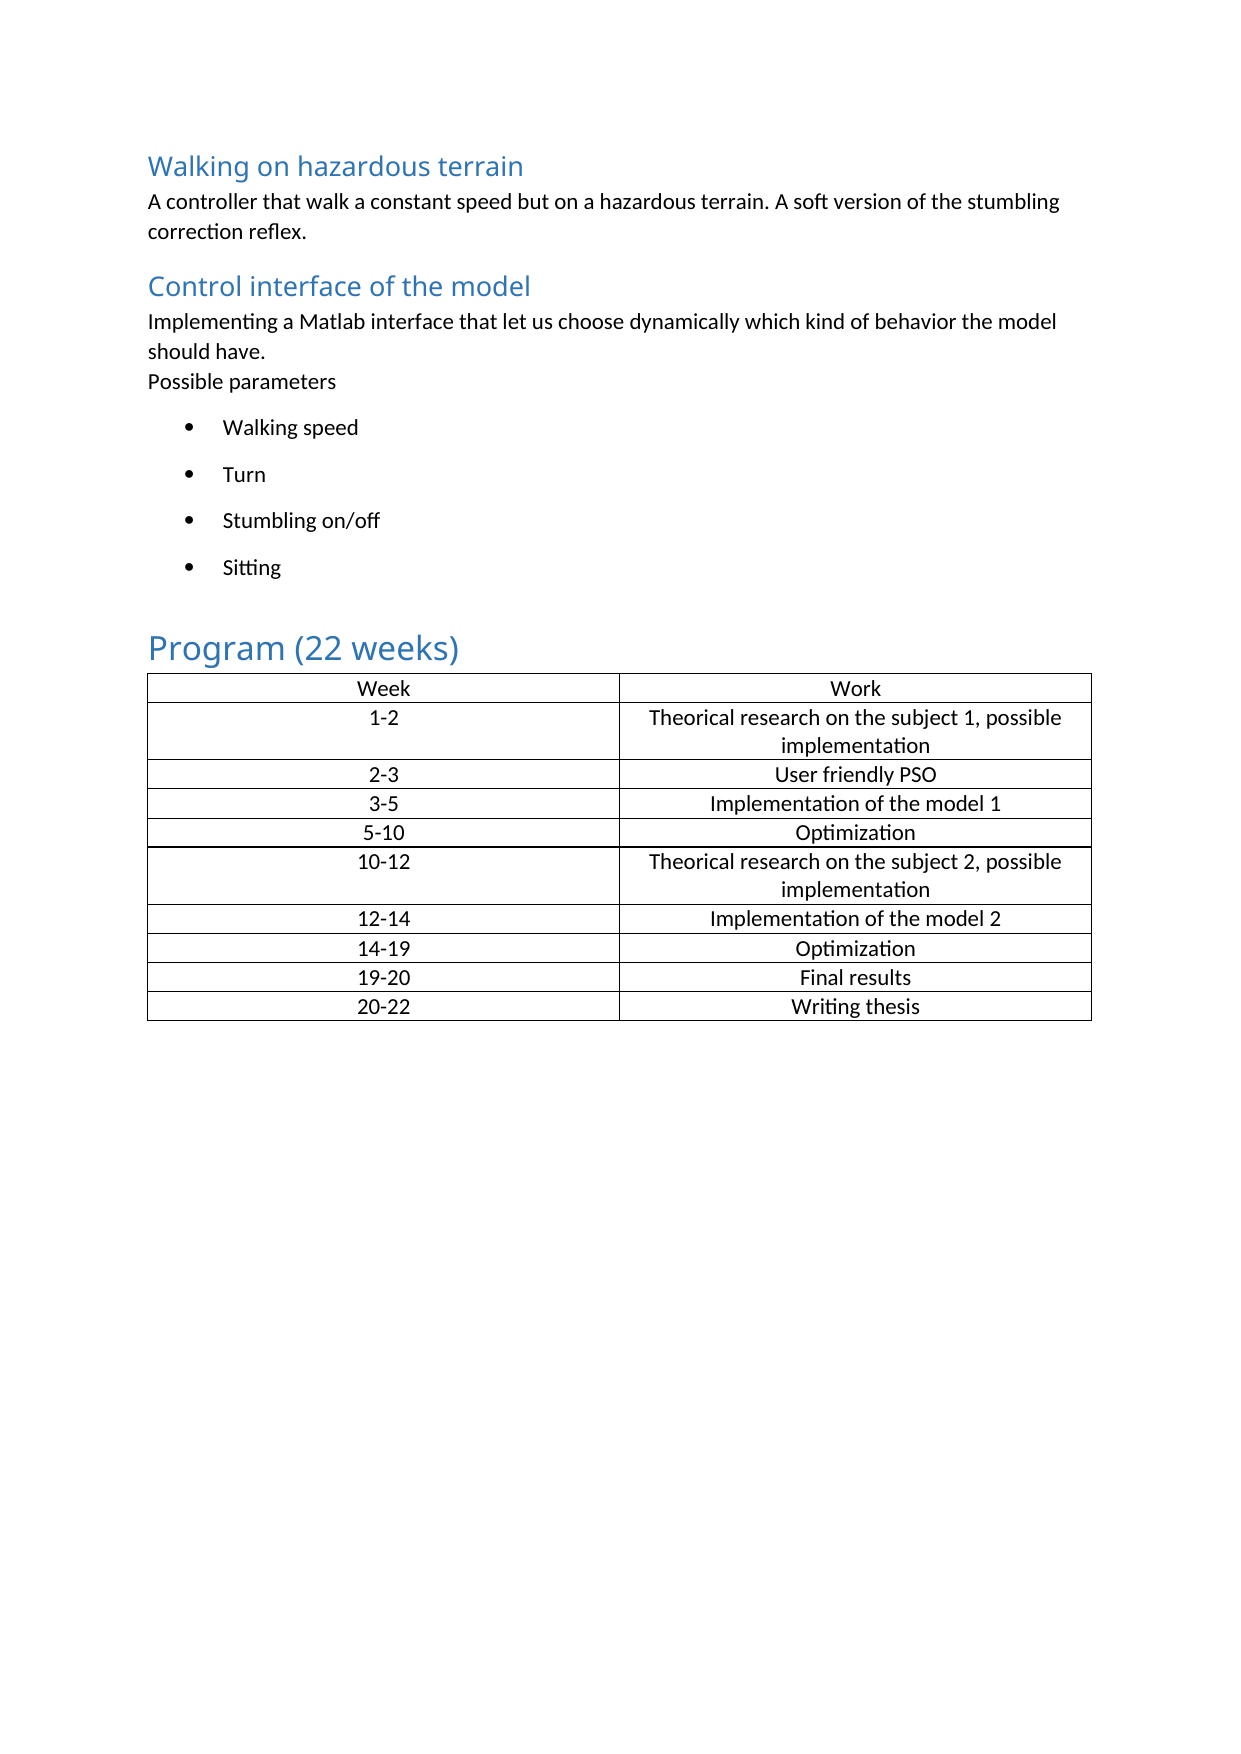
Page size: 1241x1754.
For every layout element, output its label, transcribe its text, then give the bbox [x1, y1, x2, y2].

table_cell 20-22 [148, 992, 619, 1020]
table_cell Theorical research on the subject 1, possible implementation [620, 703, 1091, 759]
table_header Work [620, 674, 1091, 702]
table_cell 19-20 [148, 963, 619, 991]
table_cell Final results [620, 963, 1091, 991]
table_cell Implementation of the model 2 [620, 905, 1091, 933]
text Implementing a Matlab interface that let us choose dynamically which kind of behavior the model should have. Possible parameters [148, 307, 1093, 395]
text A controller that walk a constant speed but on a hazardous terrain. A soft version of the stumbling correction reflex. [148, 187, 1093, 245]
table_cell 2-3 [148, 760, 619, 788]
subtitle Control interface of the model [148, 268, 1093, 304]
subtitle Walking on hazardous terrain [148, 148, 1093, 184]
list Sitting [185, 553, 1093, 581]
table_cell User friendly PSO [620, 760, 1091, 788]
table_cell 12-14 [148, 905, 619, 933]
table_cell Optimization [620, 934, 1091, 962]
table_cell 3-5 [148, 789, 619, 817]
table_cell Writing thesis [620, 992, 1091, 1020]
table_header Week [148, 674, 619, 702]
list Stumbling on/off [185, 506, 1093, 534]
table_cell Theorical research on the subject 2, possible implementation [620, 848, 1091, 903]
table_cell Implementation of the model 1 [620, 789, 1091, 817]
list Walking speed [185, 413, 1093, 441]
table_cell 14-19 [148, 934, 619, 962]
table_cell 1-2 [148, 703, 619, 759]
table_cell Optimization [620, 819, 1091, 846]
table_cell 5-10 [148, 819, 619, 846]
list Turn [185, 460, 1093, 488]
table_cell 10-12 [148, 848, 619, 903]
subtitle Program (22 weeks) [148, 624, 1093, 670]
